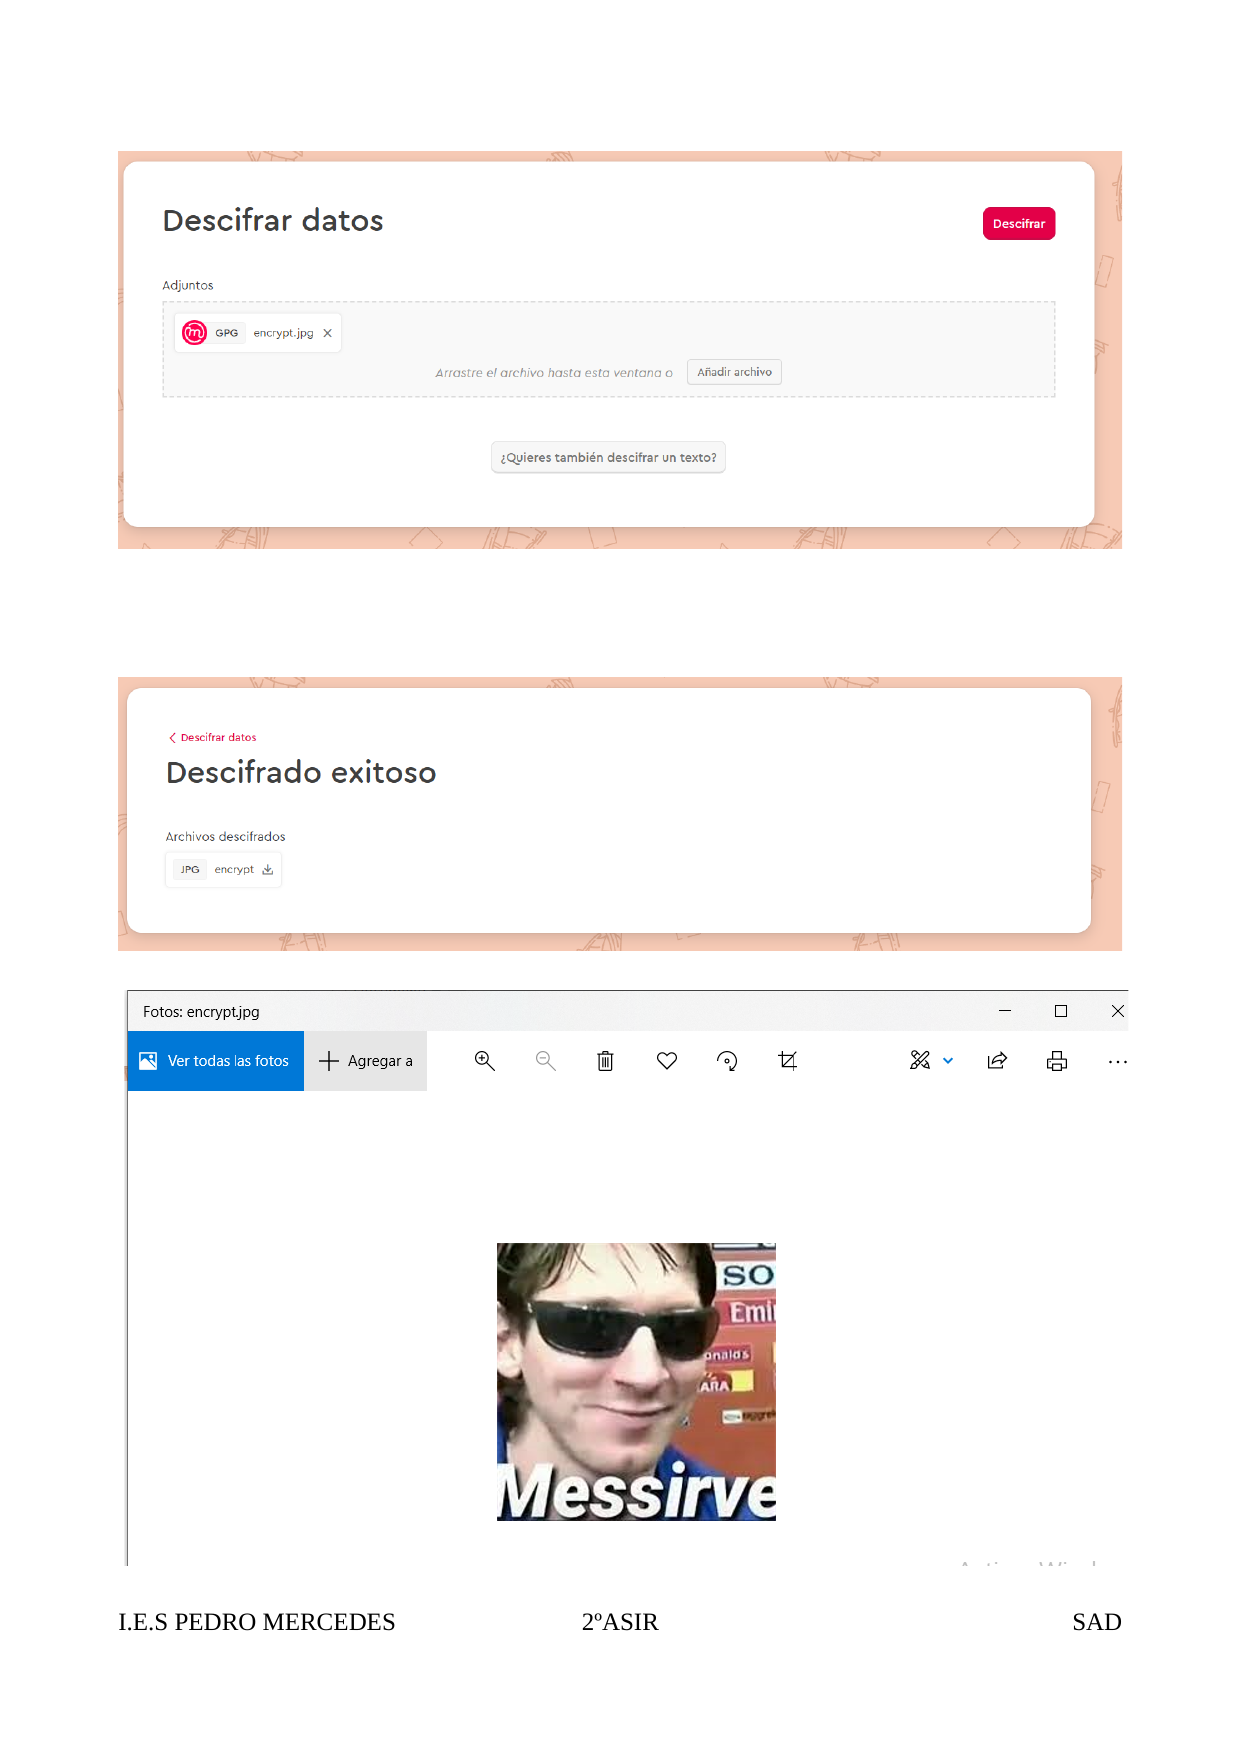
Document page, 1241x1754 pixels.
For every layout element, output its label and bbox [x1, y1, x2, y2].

picture [118, 151, 1123, 549]
picture [118, 677, 1123, 951]
picture [124, 990, 1129, 1566]
